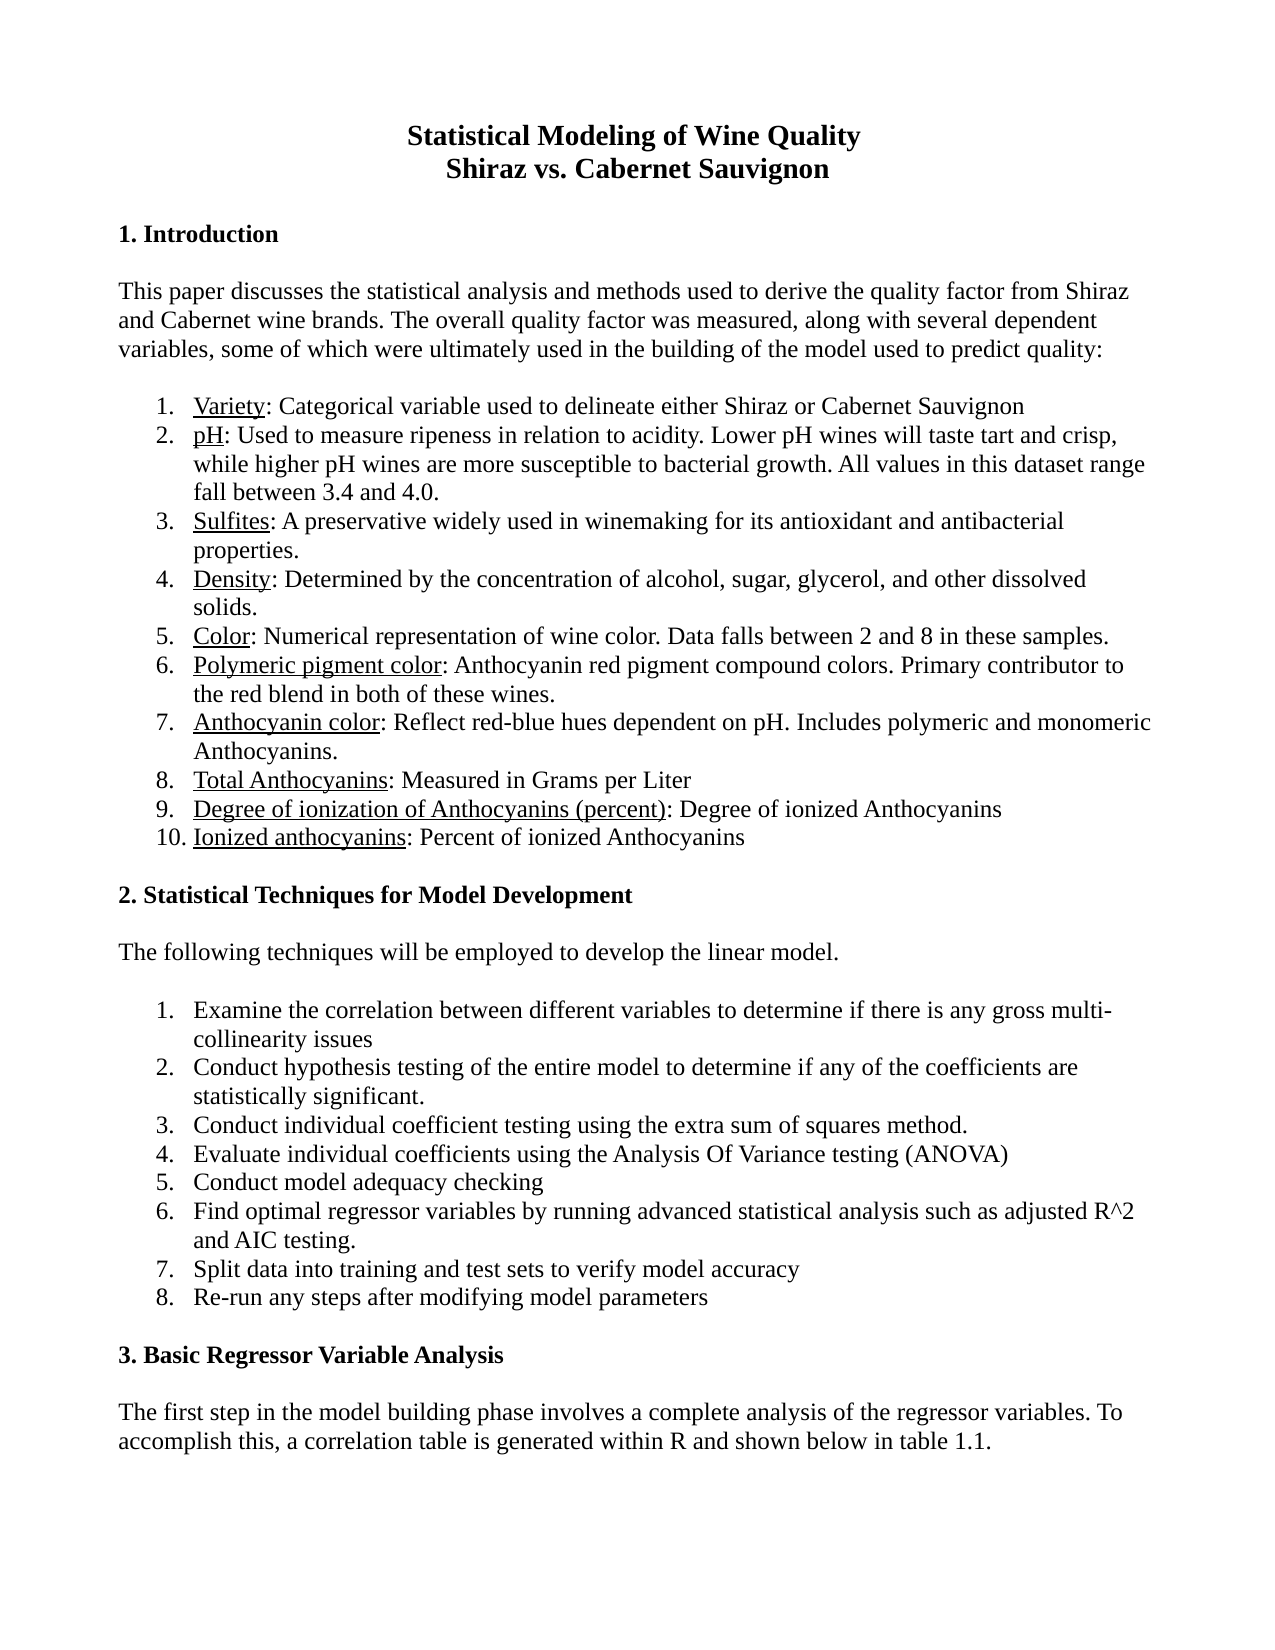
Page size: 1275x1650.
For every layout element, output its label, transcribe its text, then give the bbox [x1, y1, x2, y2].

list Re-run any steps after modifying model parameters [156, 1282, 1157, 1311]
text The following techniques will be employed to develop the linear model. [118, 937, 1157, 966]
text 2. Statistical Techniques for Model Development [118, 880, 1157, 909]
list Sulfites: A preservative widely used in winemaking for its antioxidant and antibacterial properties. [156, 506, 1157, 564]
list Find optimal regressor variables by running advanced statistical analysis such as adjusted R^2 and AIC testing. [156, 1196, 1157, 1254]
text Statistical Modeling of Wine Quality [118, 118, 1157, 152]
list Density: Determined by the concentration of alcohol, sugar, glycerol, and other dissolved solids. [156, 564, 1157, 621]
text This paper discusses the statistical analysis and methods used to derive the quality factor from Shiraz and Cabernet wine brands. The overall quality factor was measured, along with several dependent variables, some of which were ultimately used in the building of the model used to predict quality: [118, 276, 1157, 362]
list Ionized anthocyanins: Percent of ionized Anthocyanins [156, 822, 1157, 851]
list Total Anthocyanins: Measured in Grams per Liter [156, 765, 1157, 794]
list Color: Numerical representation of wine color. Data falls between 2 and 8 in these samples. [156, 621, 1157, 650]
text 3. Basic Regressor Variable Analysis [118, 1340, 1157, 1369]
list Anthocyanin color: Reflect red-blue hues dependent on pH. Includes polymeric and monomeric Anthocyanins. [156, 707, 1157, 765]
list Variety: Categorical variable used to delineate either Shiraz or Cabernet Sauvignon [156, 391, 1157, 420]
list Conduct hypothesis testing of the entire model to determine if any of the coefficients are statistically significant. [156, 1052, 1157, 1110]
list Examine the correlation between different variables to determine if there is any gross multi-collinearity issues [156, 995, 1157, 1052]
list Polymeric pigment color: Anthocyanin red pigment compound colors. Primary contributor to the red blend in both of these wines. [156, 650, 1157, 707]
text The first step in the model building phase involves a complete analysis of the regressor variables. To accomplish this, a correlation table is generated within R and shown below in table 1.1. [118, 1397, 1157, 1455]
list Evaluate individual coefficients using the Analysis Of Variance testing (ANOVA) [156, 1139, 1157, 1167]
text Shiraz vs. Cabernet Sauvignon [118, 152, 1157, 185]
list Split data into training and test sets to verify model accuracy [156, 1254, 1157, 1282]
list Conduct individual coefficient testing using the extra sum of squares method. [156, 1110, 1157, 1139]
list pH: Used to measure ripeness in relation to acidity. Lower pH wines will taste tart and crisp, while higher pH wines are more susceptible to bacterial growth. All values in this dataset range fall between 3.4 and 4.0. [156, 420, 1157, 506]
list Conduct model adequacy checking [156, 1167, 1157, 1196]
list Degree of ionization of Anthocyanins (percent): Degree of ionized Anthocyanins [156, 794, 1157, 822]
text 1. Introduction [118, 219, 1157, 247]
